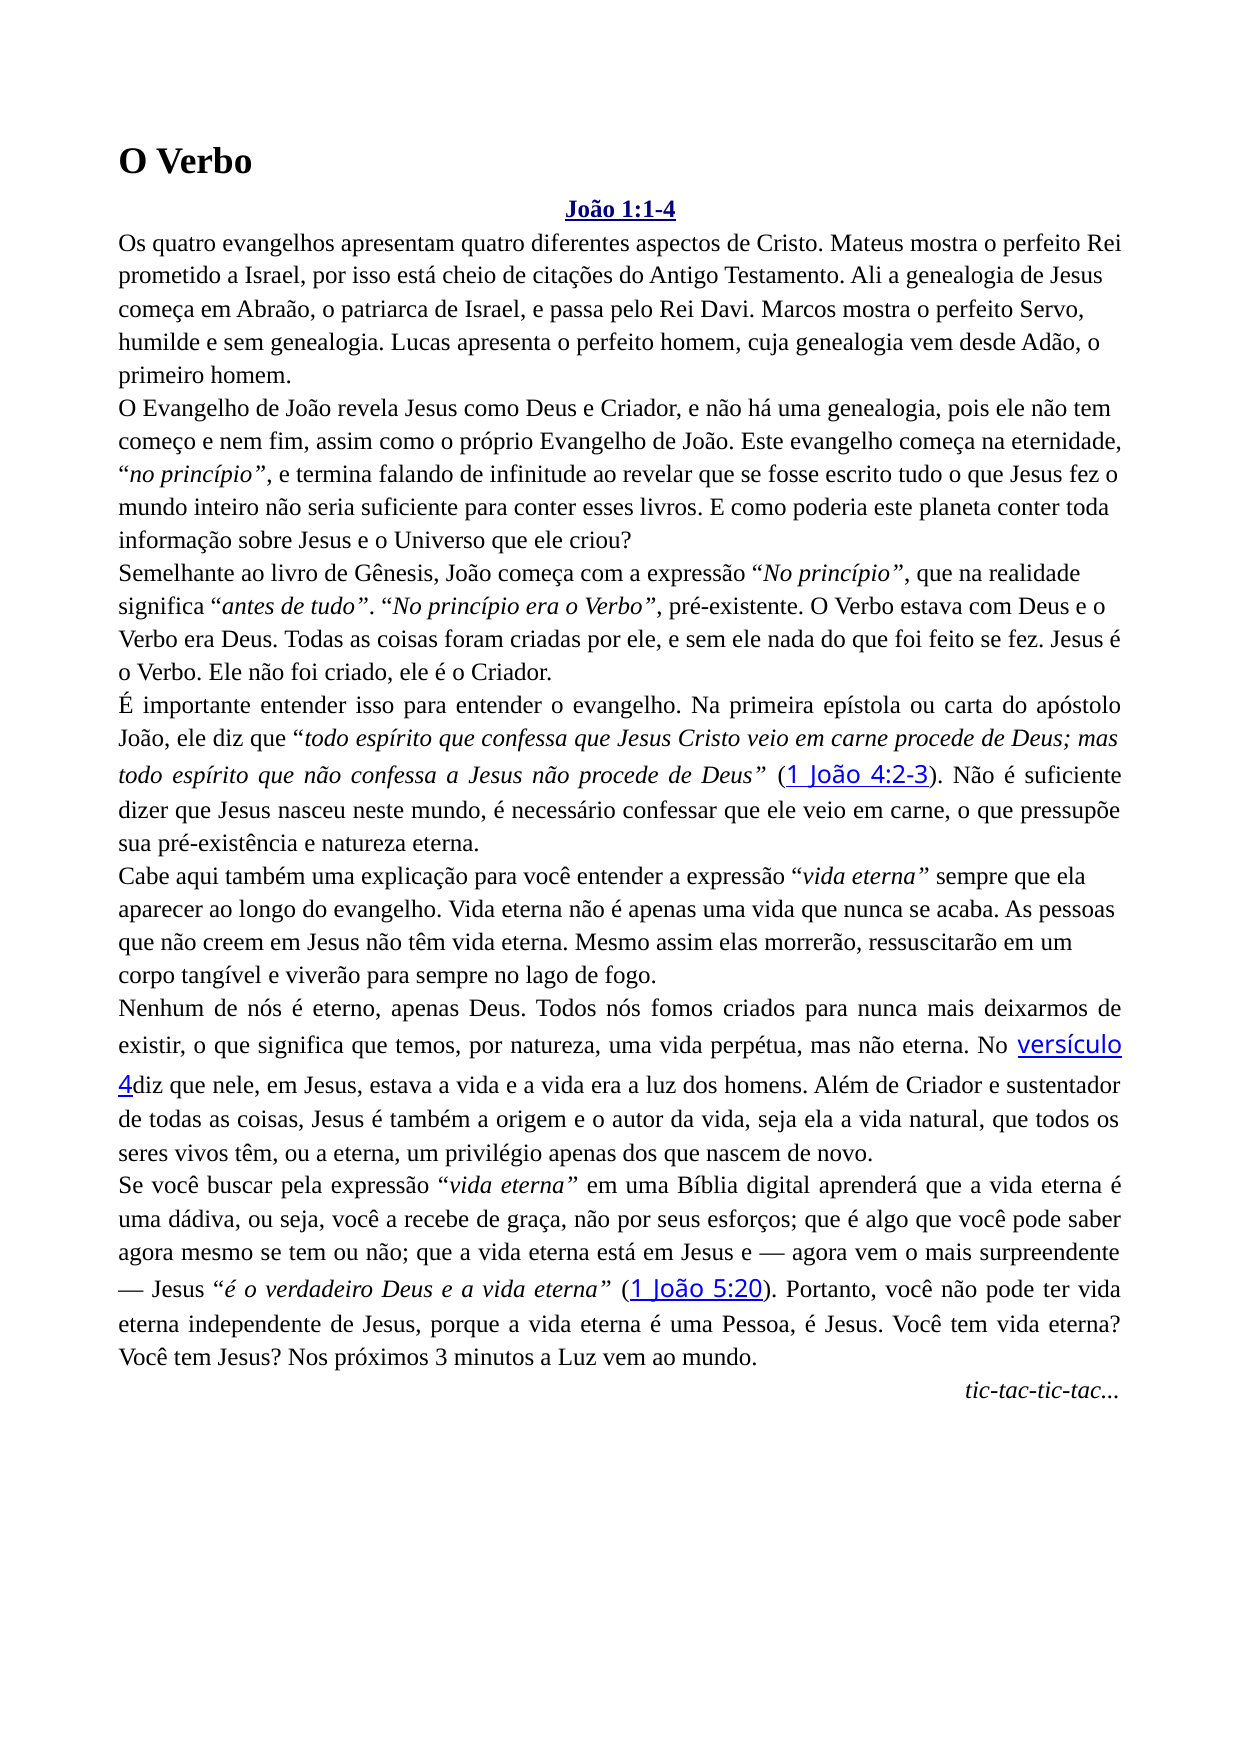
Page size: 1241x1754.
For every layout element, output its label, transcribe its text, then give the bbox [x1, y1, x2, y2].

text Semelhante ao livro de Gênesis, João começa com a expressão “No princípio”, que na realidade significa “antes de tudo”. “No princípio era o Verbo”, pré-existente. O Verbo estava com Deus e o Verbo era Deus. Todas as coisas foram criadas por ele, e sem ele nada do que foi feito se fez. Jesus é o Verbo. Ele não foi criado, ele é o Criador. [118, 558, 1122, 686]
text Nenhum de nós é eterno, apenas Deus. Todos nós fomos criados para nunca mais deixarmos de existir, o que significa que temos, por natureza, uma vida perpétua, mas não eterna. No versículo 4diz que nele, em Jesus, estava a vida e a vida era a luz dos homens. Além de Criador e sustentador de todas as coisas, Jesus é também a origem e o autor da vida, seja ela a vida natural, que todos os seres vivos têm, ou a eterna, um privilégio apenas dos que nascem de novo. [118, 993, 1122, 1166]
text Se você buscar pela expressão “vida eterna” em uma Bíblia digital aprenderá que a vida eterna é uma dádiva, ou seja, você a recebe de graça, não por seus esforços; que é algo que você pode saber agora mesmo se tem ou não; que a vida eterna está em Jesus e — agora vem o mais surpreendente — Jesus “é o verdadeiro Deus e a vida eterna” (1 João 5:20). Portanto, você não pode ter vida eterna independente de Jesus, porque a vida eterna é uma Pessoa, é Jesus. Você tem vida eterna? Você tem Jesus? Nos próximos 3 minutos a Luz vem ao mundo. [118, 1171, 1122, 1371]
text É importante entender isso para entender o evangelho. Na primeira epístola ou carta do apóstolo João, ele diz que “todo espírito que confessa que Jesus Cristo veio em carne procede de Deus; mas todo espírito que não confessa a Jesus não procede de Deus” (1 João 4:2-3). Não é suficiente dizer que Jesus nasceu neste mundo, é necessário confessar que ele veio em carne, o que pressupõe sua pré-existência e natureza eterna. [118, 690, 1122, 857]
text O Evangelho de João revela Jesus como Deus e Criador, e não há uma genealogia, pois ele não tem começo e nem fim, assim como o próprio Evangelho de João. Este evangelho começa na eternidade, “no princípio”, e termina falando de infinitude ao revelar que se fosse escrito tudo o que Jesus fez o mundo inteiro não seria suficiente para conter esses livros. E como poderia este planeta conter toda informação sobre Jesus e o Universo que ele criou? [118, 393, 1122, 553]
text Cabe aqui também uma explicação para você entender a expressão “vida eterna” sempre que ela aparecer ao longo do evangelho. Vida eterna não é apenas uma vida que nunca se acaba. As pessoas que não creem em Jesus não têm vida eterna. Mesmo assim elas morrerão, ressuscitarão em um corpo tangível e viverão para sempre no lago de fogo. [118, 861, 1122, 989]
text tic-tac-tic-tac... [118, 1375, 1122, 1404]
subtitle O Verbo [118, 139, 1122, 182]
text João 1:1-4 [118, 194, 1122, 223]
text Os quatro evangelhos apresentam quatro diferentes aspectos de Cristo. Mateus mostra o perfeito Rei prometido a Israel, por isso está cheio de citações do Antigo Testamento. Ali a genealogia de Jesus começa em Abraão, o patriarca de Israel, e passa pelo Rei Davi. Marcos mostra o perfeito Servo, humilde e sem genealogia. Lucas apresenta o perfeito homem, cuja genealogia vem desde Adão, o primeiro homem. [118, 228, 1122, 388]
